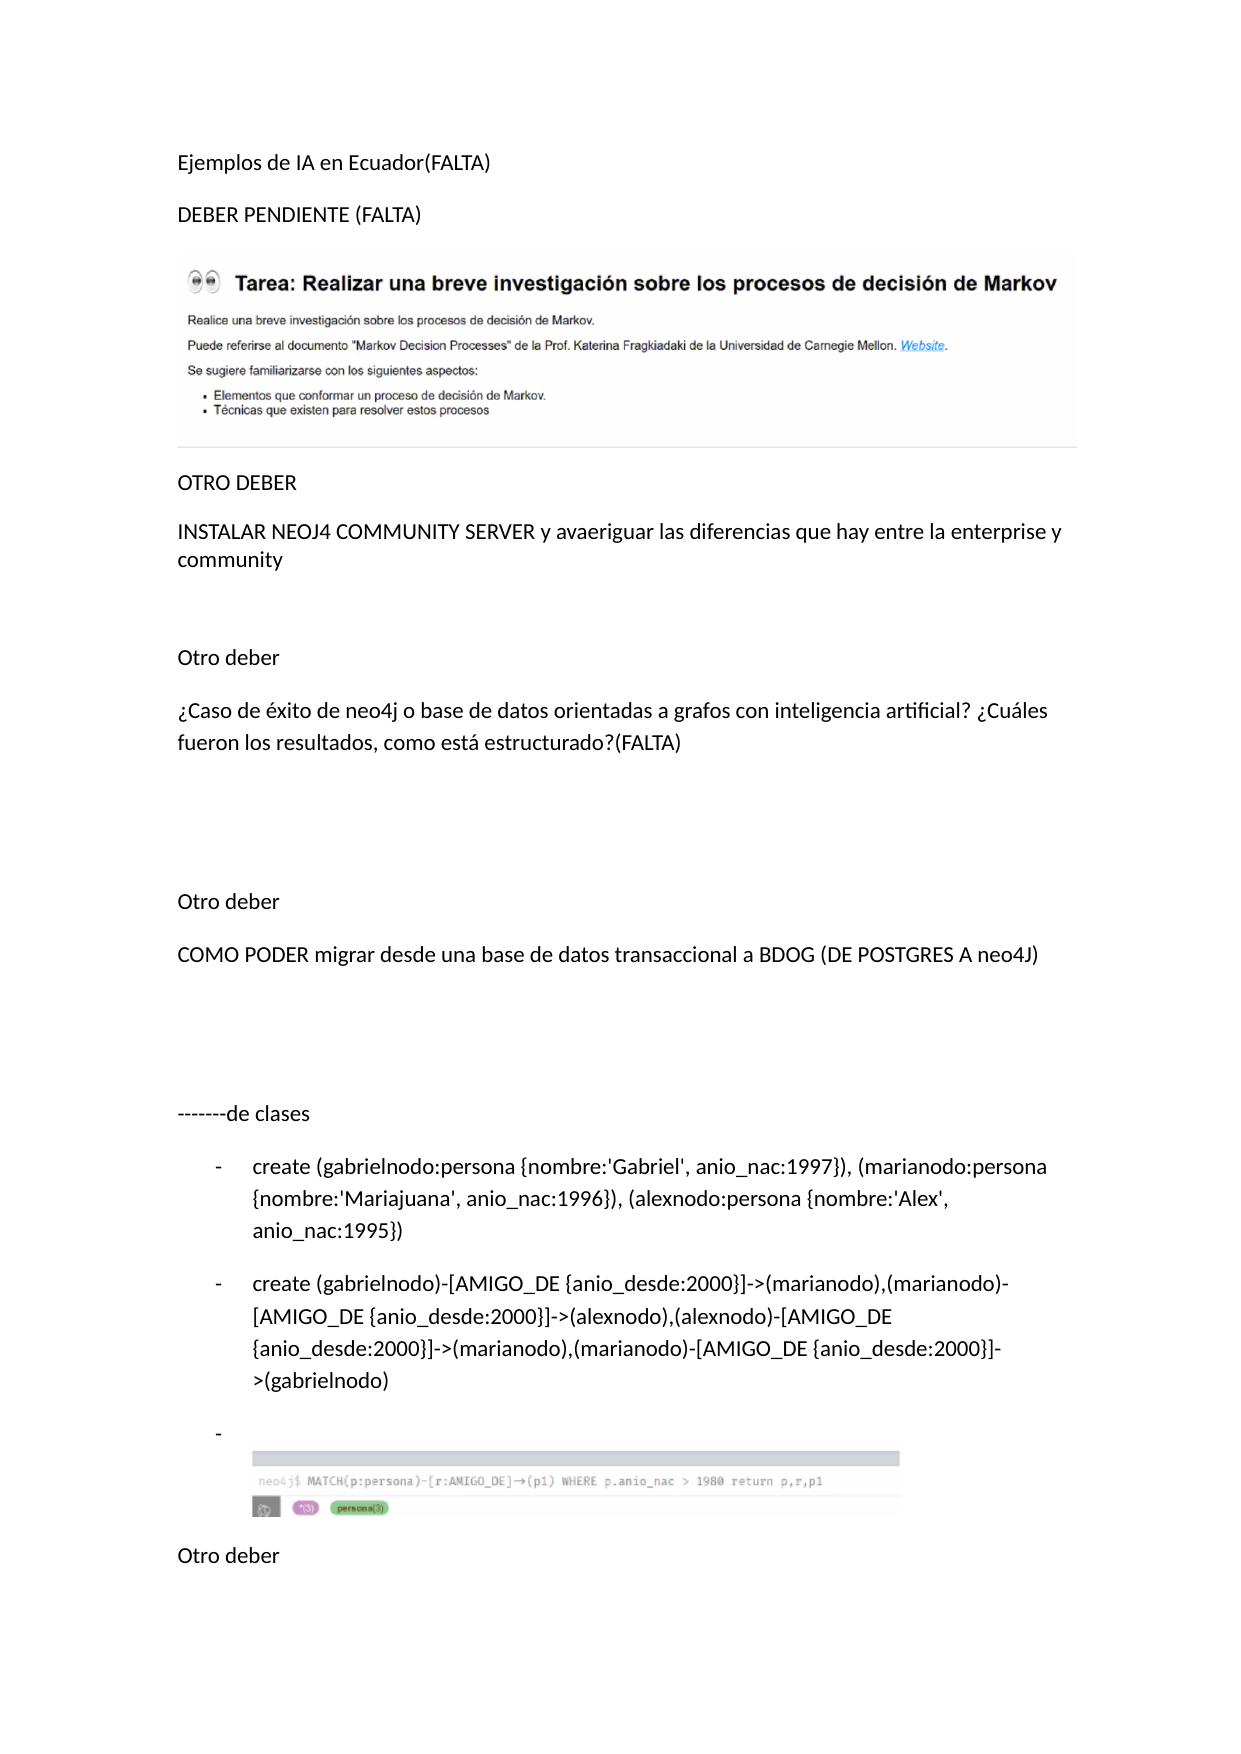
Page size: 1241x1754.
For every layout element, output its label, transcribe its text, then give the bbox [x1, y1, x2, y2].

text Otro deber [177, 643, 1063, 671]
text COMO PODER migrar desde una base de datos transaccional a BDOG (DE POSTGRES A neo4J) [177, 940, 1063, 968]
text Ejemplos de IA en Ecuador(FALTA) [177, 148, 1063, 176]
text Otro deber [177, 887, 1063, 915]
text OTRO DEBER [177, 468, 1063, 496]
text Otro deber [177, 1541, 1063, 1569]
text -------de clases [177, 1099, 1063, 1127]
list create (gabrielnodo)-[AMIGO_DE {anio_desde:2000}]->(marianodo),(marianodo)-[AMIGO_DE {anio_desde:2000}]->(alexnodo),(alexnodo)-[AMIGO_DE {anio_desde:2000}]->(marianodo),(marianodo)-[AMIGO_DE {anio_desde:2000}]->(gabrielnodo) [215, 1269, 1063, 1394]
text INSTALAR NEOJ4 COMMUNITY SERVER y avaeriguar las diferencias que hay entre la enterprise y community [177, 517, 1063, 573]
text ¿Caso de éxito de neo4j o base de datos orientadas a grafos con inteligencia artificial? ¿Cuáles fueron los resultados, como está estructurado?(FALTA) [177, 696, 1063, 756]
list create (gabrielnodo:persona {nombre:'Gabriel', anio_nac:1997}), (marianodo:persona {nombre:'Mariajuana', anio_nac:1996}), (alexnodo:persona {nombre:'Alex', anio_nac:1995}) [215, 1152, 1063, 1244]
text DEBER PENDIENTE (FALTA) [177, 201, 1063, 229]
